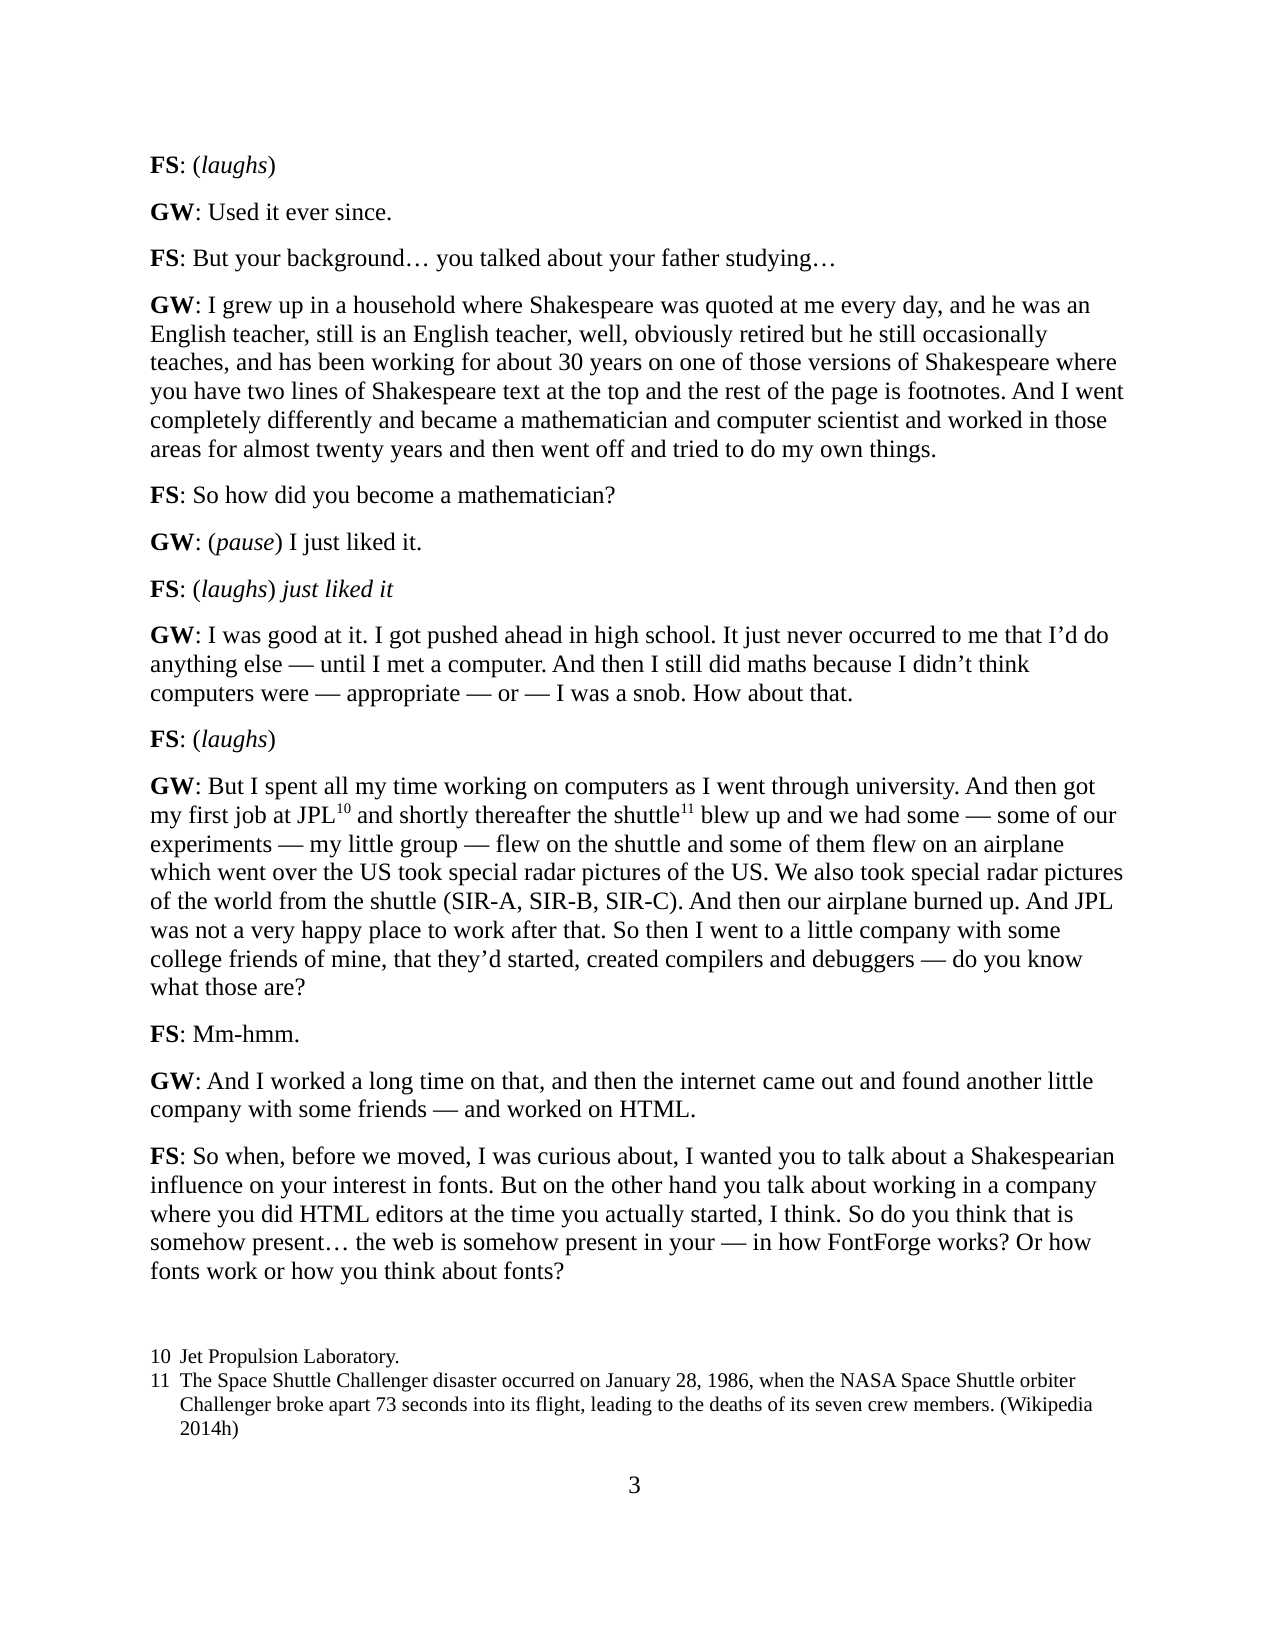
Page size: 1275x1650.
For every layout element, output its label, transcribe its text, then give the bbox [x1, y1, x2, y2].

text The Space Shuttle Challenger disaster occurred on January 28, 1986, when the NASA Space Shuttle orbiter Challenger broke apart 73 seconds into its flight, leading to the deaths of its seven crew members. (Wikipedia 2014h) [150, 1368, 1125, 1440]
text GW: (pause) I just liked it. [150, 527, 1125, 556]
text FS: So how did you become a mathematician? [150, 480, 1125, 509]
text GW: And I worked a long time on that, and then the internet came out and found another little company with some friends — and worked on HTML. [150, 1066, 1125, 1123]
text FS: (laughs) [150, 150, 1125, 179]
text GW: I grew up in a household where Shakespeare was quoted at me every day, and he was an English teacher, still is an English teacher, well, obviously retired but he still occasionally teaches, and has been working for about 30 years on one of those versions of Shakespeare where you have two lines of Shakespeare text at the top and the rest of the page is footnotes. And I went completely differently and became a mathematician and computer scientist and worked in those areas for almost twenty years and then went off and tried to do my own things. [150, 290, 1125, 462]
text Jet Propulsion Laboratory. [150, 1344, 1125, 1368]
text GW: Used it ever since. [150, 197, 1125, 225]
text FS: (laughs) just liked it [150, 574, 1125, 602]
text GW: I was good at it. I got pushed ahead in high school. It just never occurred to me that I’d do anything else — until I met a computer. And then I still did maths because I didn’t think computers were — appropriate — or — I was a snob. How about that. [150, 620, 1125, 707]
text FS: So when, before we moved, I was curious about, I wanted you to talk about a Shakespearian influence on your interest in fonts. But on the other hand you talk about working in a company where you did HTML editors at the time you actually started, I think. So do you think that is somehow present… the web is somehow present in your — in how FontForge works? Or how fonts work or how you think about fonts? [150, 1141, 1125, 1285]
text GW: But I spent all my time working on computers as I went through university. And then got my first job at JPL and shortly thereafter the shuttle blew up and we had some — some of our experiments — my little group — flew on the shuttle and some of them flew on an airplane which went over the US took special radar pictures of the US. We also took special radar pictures of the world from the shuttle (SIR-A, SIR-B, SIR-C). And then our airplane burned up. And JPL was not a very happy place to work after that. So then I went to a little company with some college friends of mine, that they’d started, created compilers and debuggers — do you know what those are? [150, 771, 1125, 1001]
text FS: Mm-hmm. [150, 1019, 1125, 1048]
text FS: (laughs) [150, 724, 1125, 753]
text FS: But your background… you talked about your father studying… [150, 243, 1125, 272]
